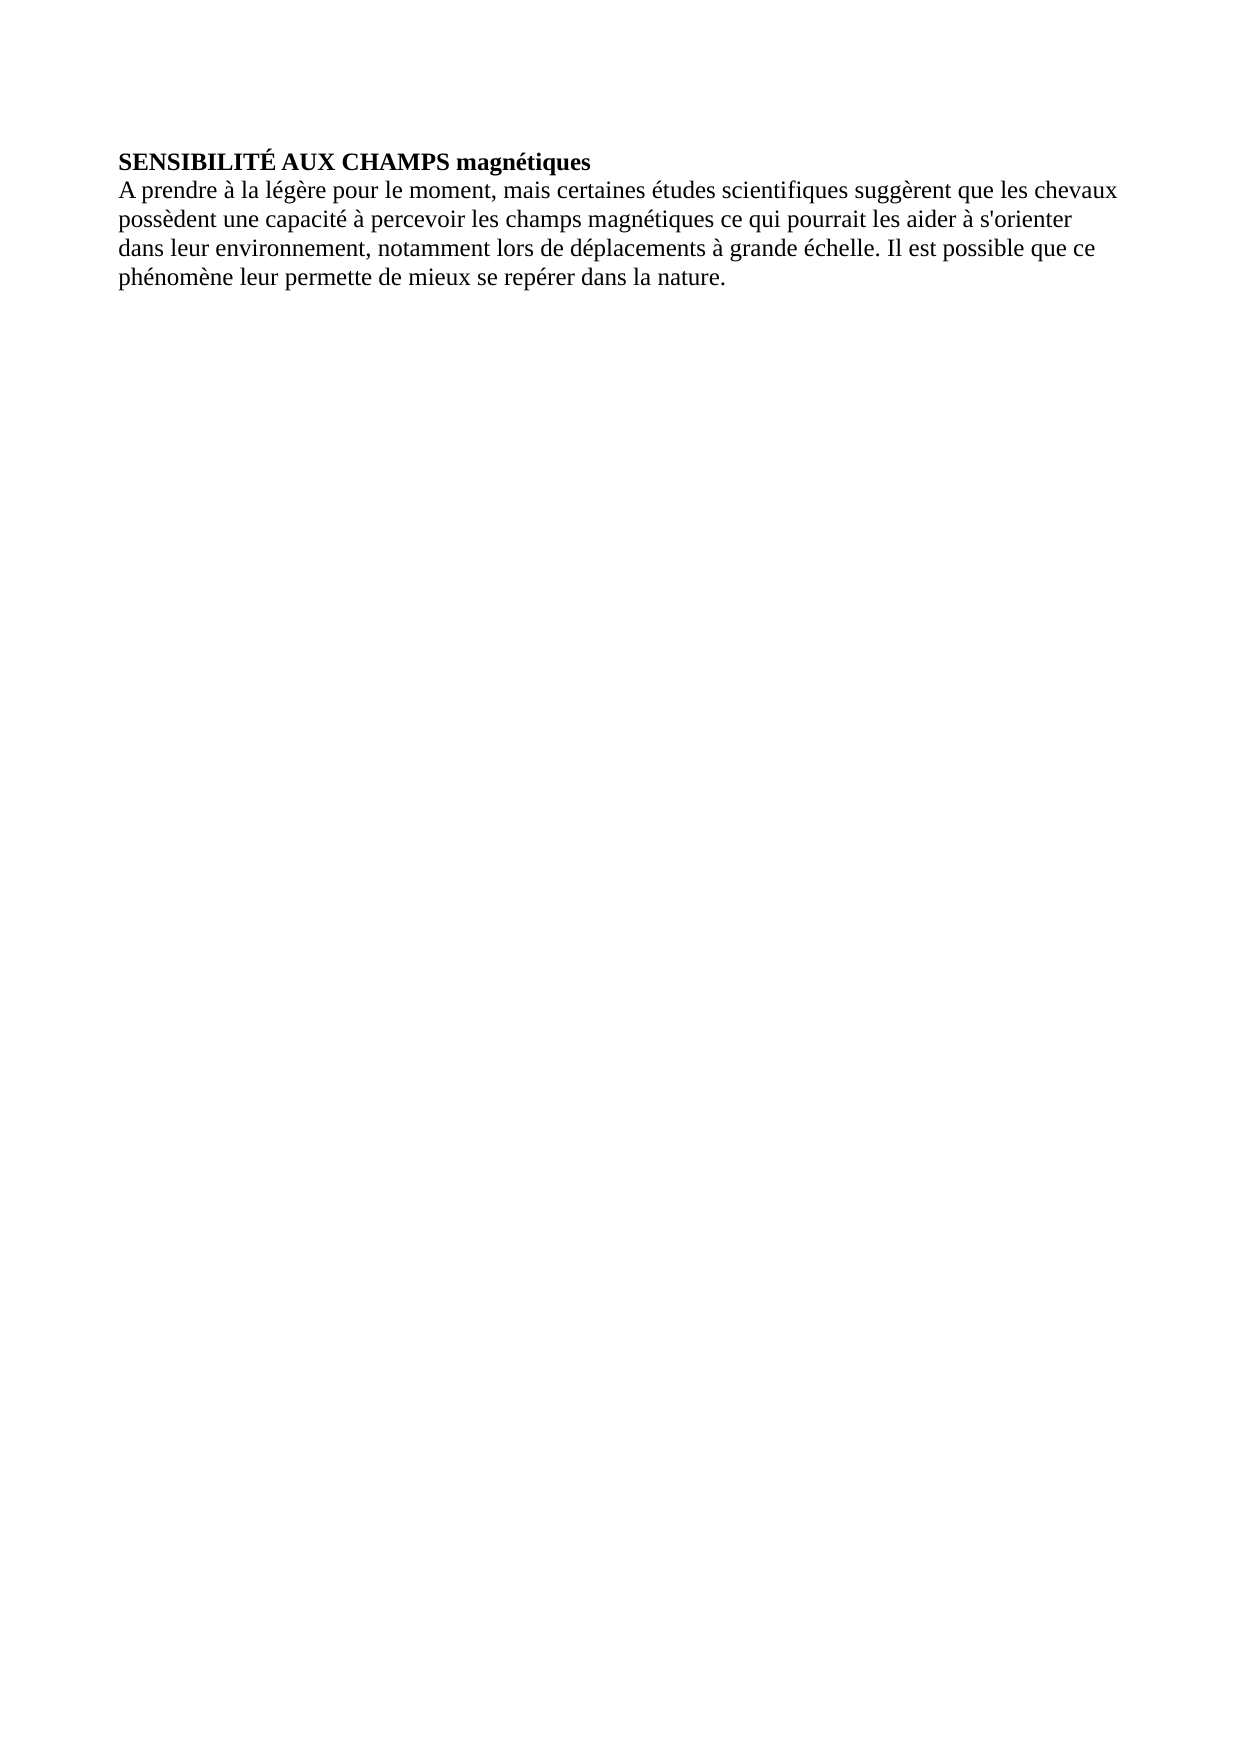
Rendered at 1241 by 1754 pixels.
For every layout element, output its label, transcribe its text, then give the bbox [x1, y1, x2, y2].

text A prendre à la légère pour le moment, mais certaines études scientifiques suggèrent que les chevaux possèdent une capacité à percevoir les champs magnétiques ce qui pourrait les aider à s'orienter dans leur environnement, notamment lors de déplacements à grande échelle. Il est possible que ce phénomène leur permette de mieux se repérer dans la nature. [118, 176, 1122, 291]
text SENSIBILITÉ AUX CHAMPS magnétiques [118, 147, 1122, 176]
